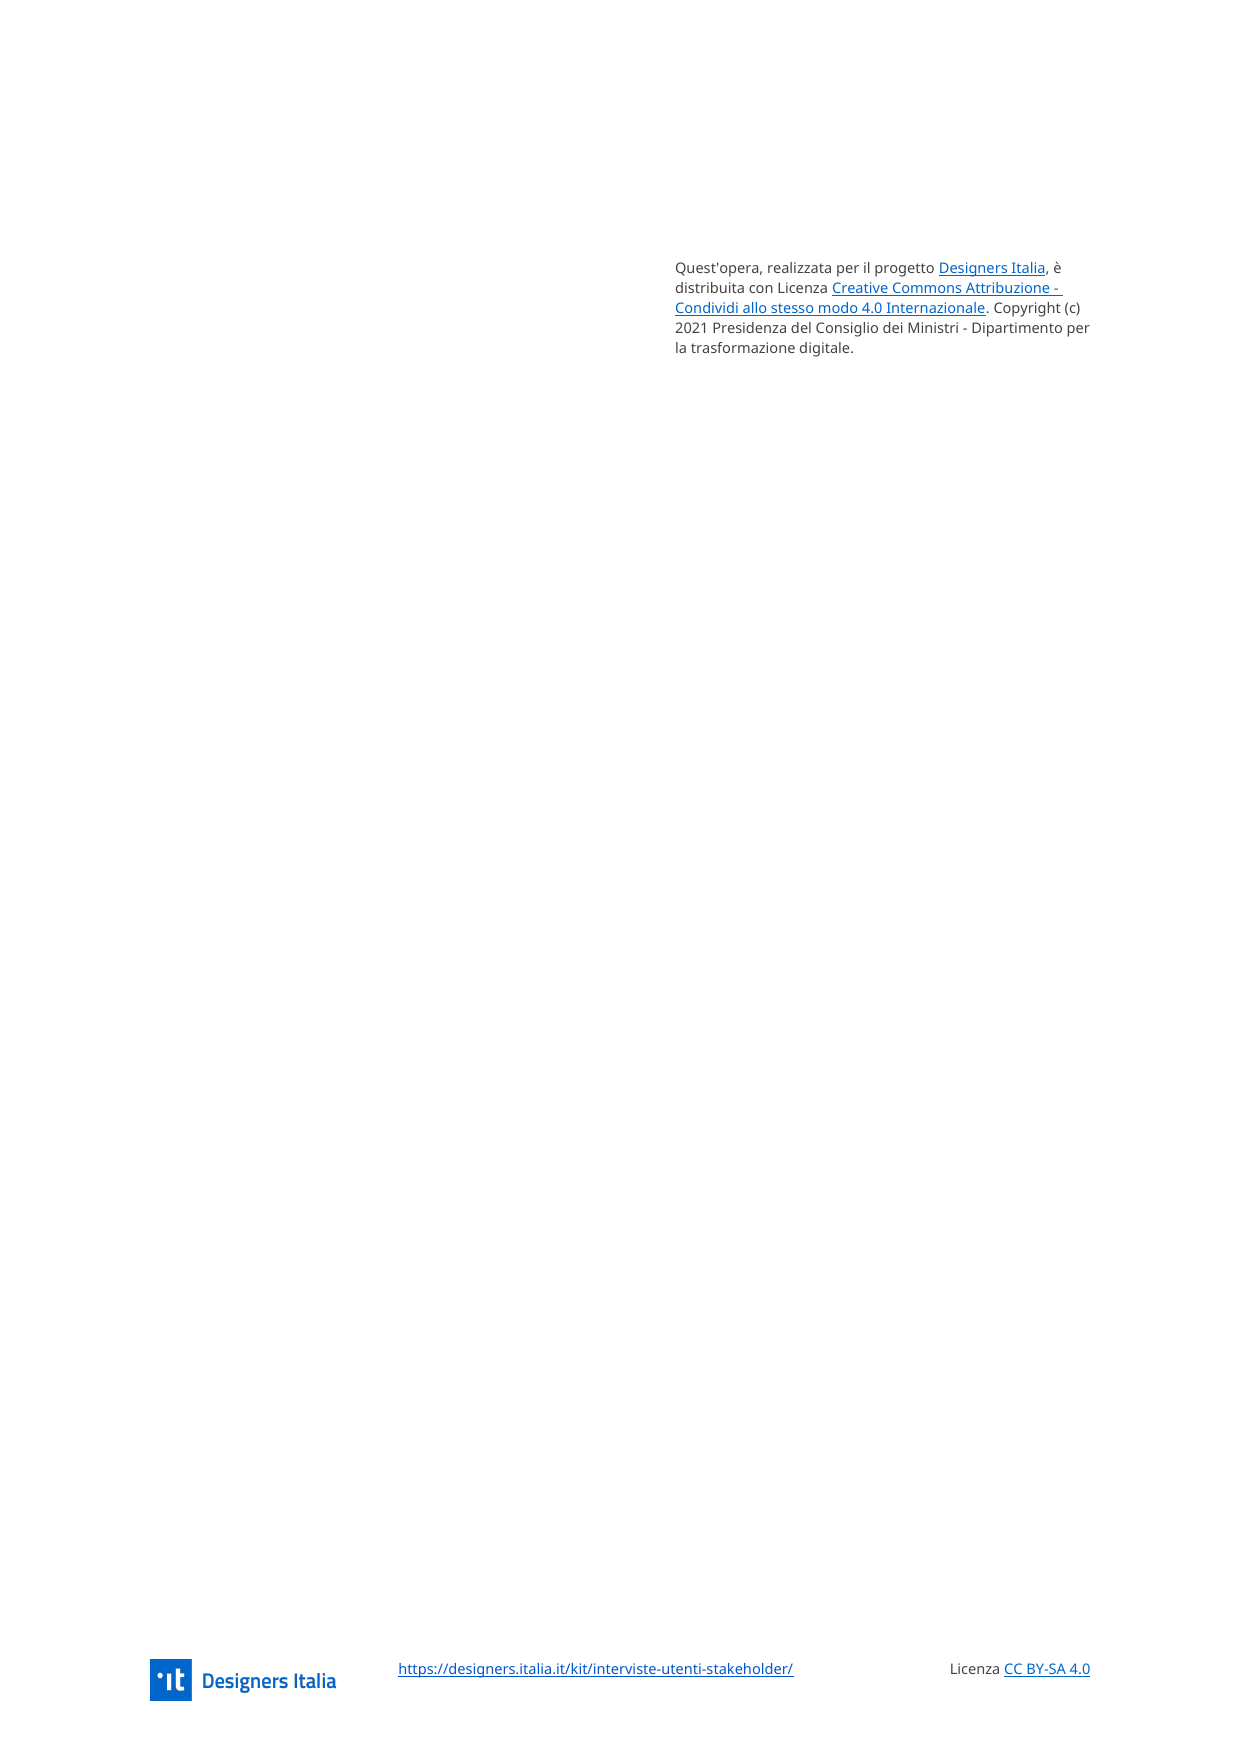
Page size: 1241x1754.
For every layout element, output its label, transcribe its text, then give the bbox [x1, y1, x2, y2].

text Quest'opera, realizzata per il progetto Designers Italia, è distribuita con Licenza Creative Commons Attribuzione - Condividi allo stesso modo 4.0 Internazionale. Copyright (c) 2021 Presidenza del Consiglio dei Ministri - Dipartimento per la trasformazione digitale. [675, 258, 1090, 357]
picture [150, 1659, 347, 1701]
